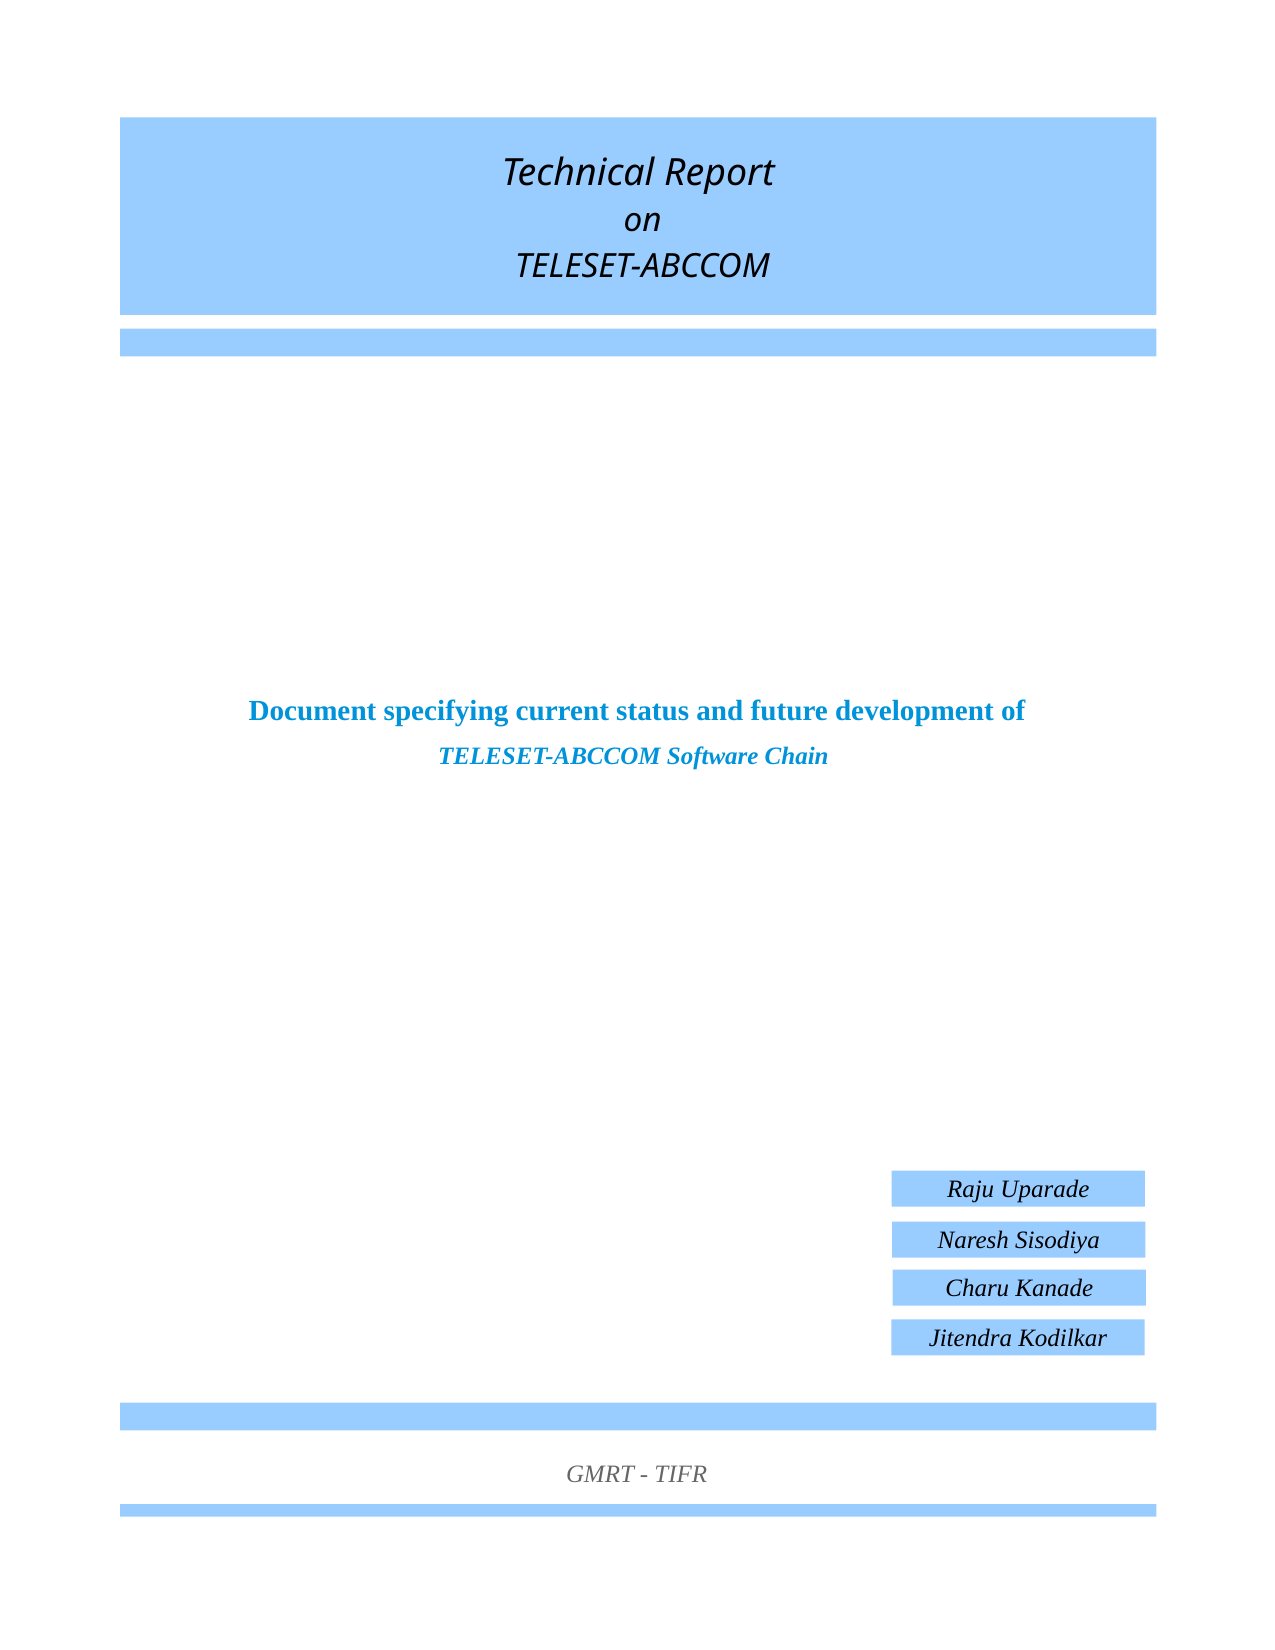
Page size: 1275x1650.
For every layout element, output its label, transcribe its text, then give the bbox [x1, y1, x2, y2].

text GMRT - TIFR [118, 1459, 1157, 1487]
text Document specifying current status and future development of [118, 693, 1157, 727]
text TELESET-ABCCOM Software Chain [118, 741, 1157, 770]
